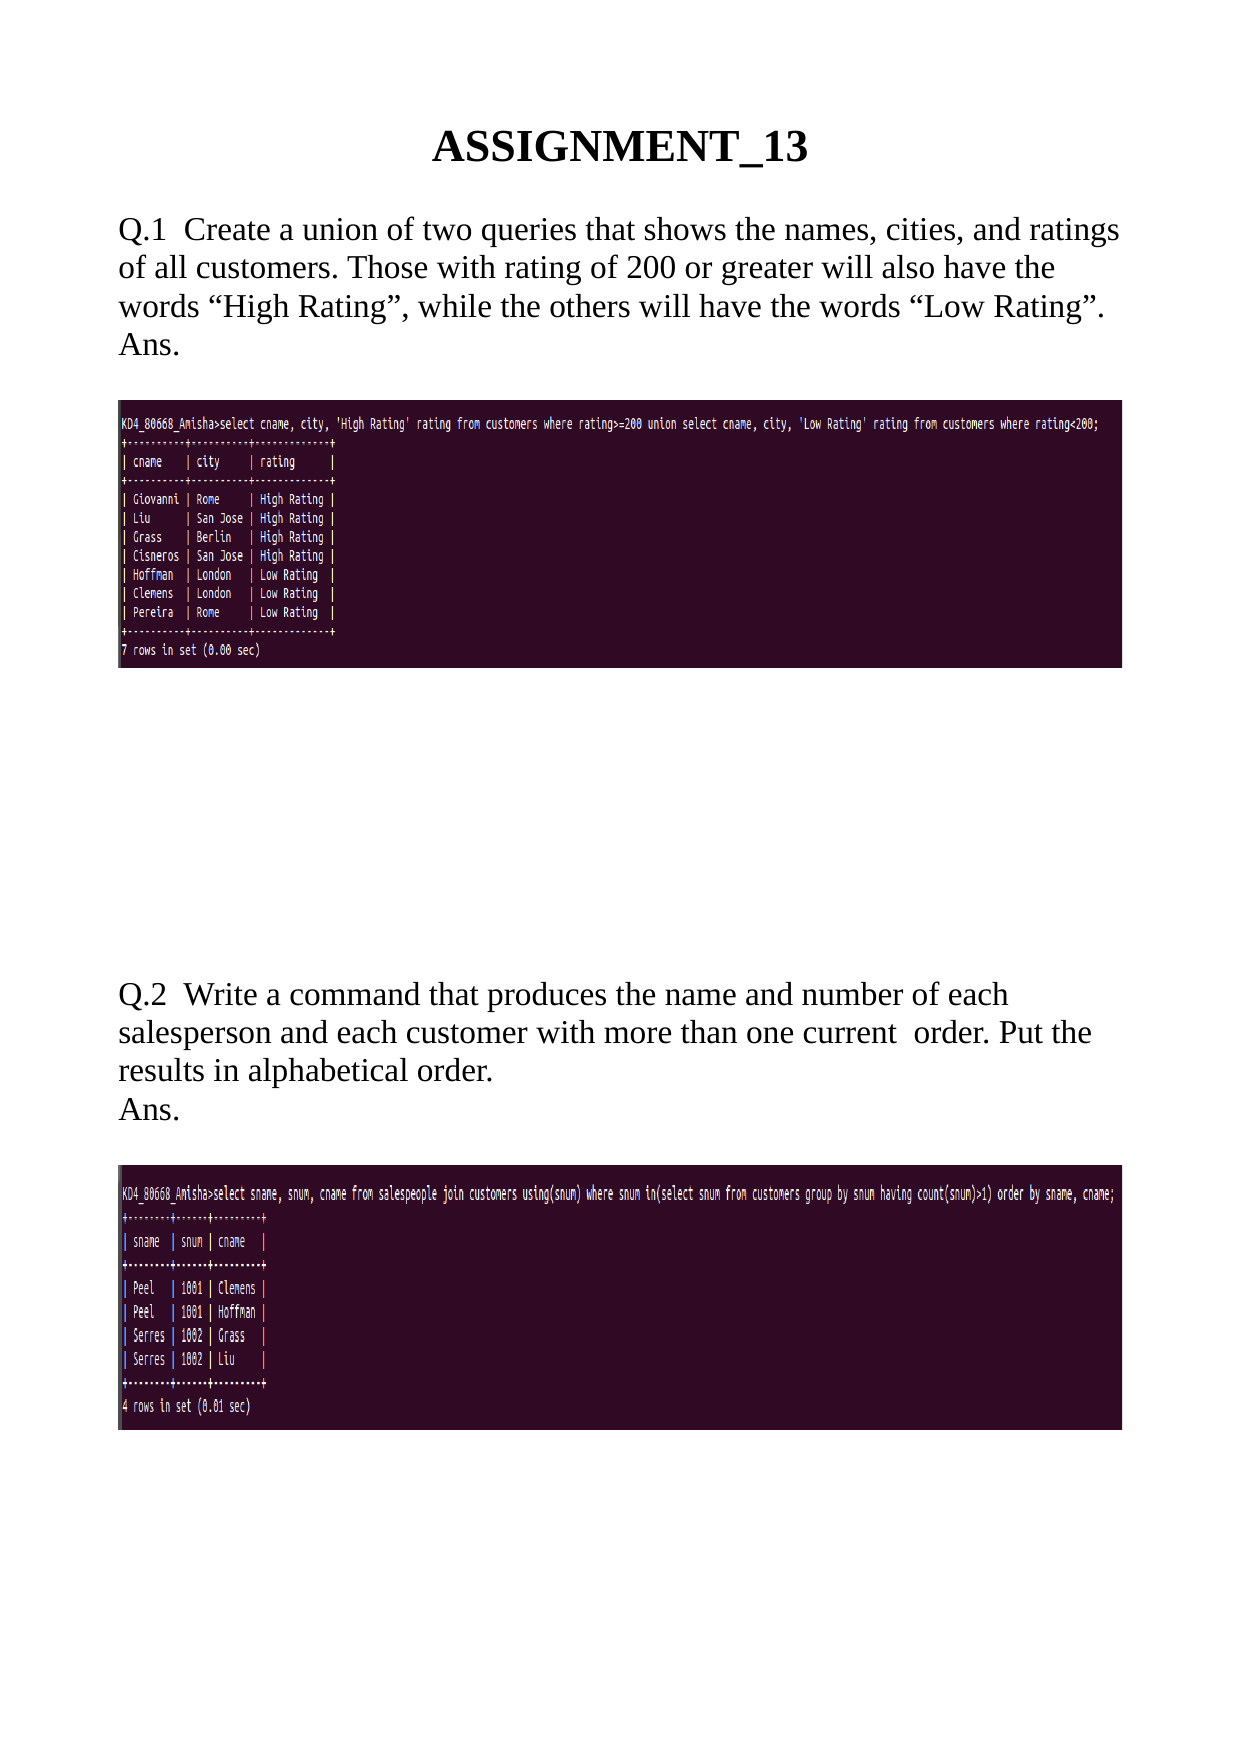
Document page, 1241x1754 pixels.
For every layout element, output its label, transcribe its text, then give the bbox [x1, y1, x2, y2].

text Ans. [118, 1089, 1122, 1127]
text Q.1 Create a union of two queries that shows the names, cities, and ratings of all customers. Those with rating of 200 or greater will also have the words “High Rating”, while the others will have the words “Low Rating”. [118, 209, 1122, 324]
picture [118, 1165, 1123, 1430]
picture [118, 400, 1123, 668]
text Q.2 Write a command that produces the name and number of each salesperson and each customer with more than one current order. Put the results in alphabetical order. [118, 974, 1122, 1089]
text ASSIGNMENT_13 [118, 118, 1122, 171]
text Ans. [118, 324, 1122, 362]
